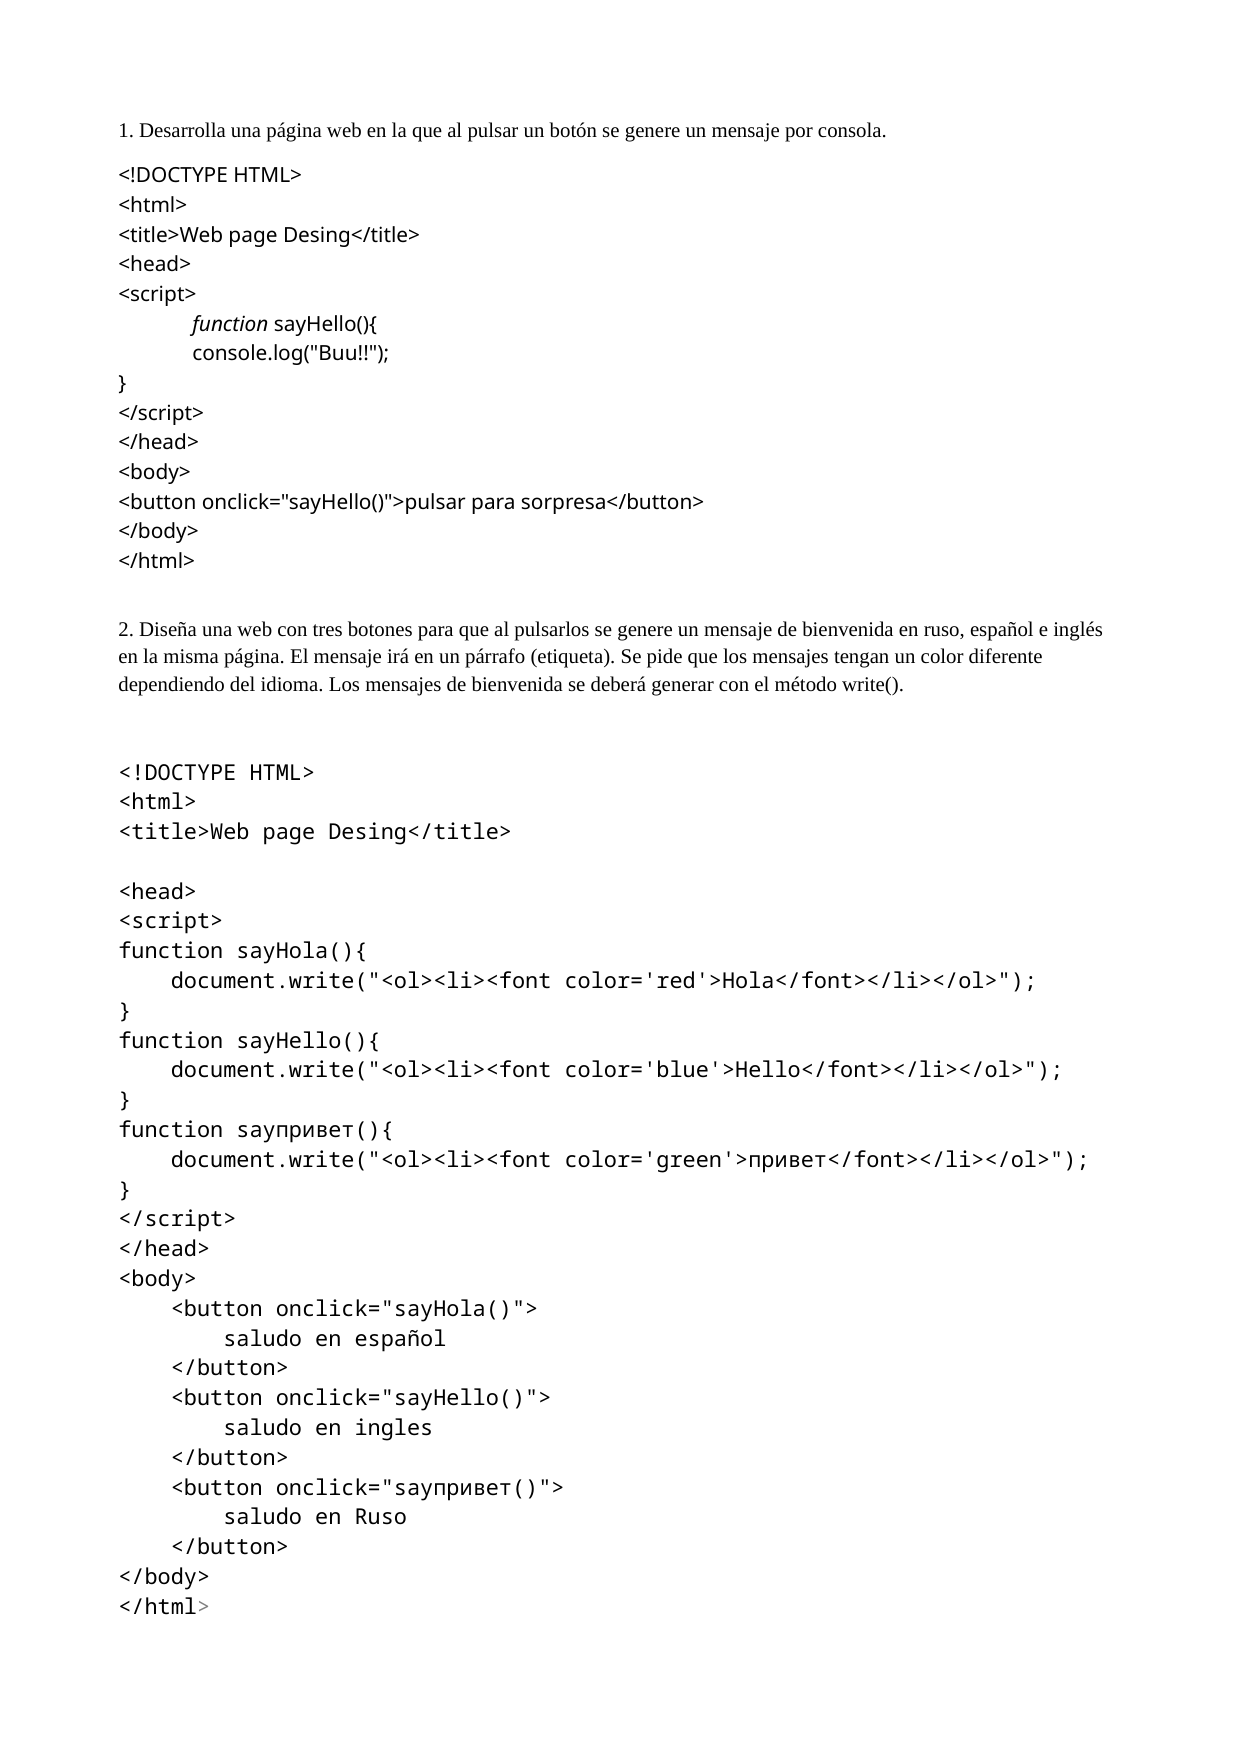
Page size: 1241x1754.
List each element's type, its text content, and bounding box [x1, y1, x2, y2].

text <title>Web page Desing</title> [118, 218, 1122, 248]
text <head> [118, 248, 1122, 278]
text } [118, 995, 1122, 1024]
text </button> [118, 1442, 1122, 1471]
text </html> [118, 545, 1122, 575]
text 1. Desarrolla una página web en la que al pulsar un botón se genere un mensaje por consola. [118, 118, 1122, 142]
text saludo en ingles [118, 1412, 1122, 1442]
text </button> [118, 1352, 1122, 1382]
text <button onclick="sayHello()"> [118, 1382, 1122, 1412]
text document.write("<ol><li><font color='green'>привет</font></li></ol>"); [118, 1144, 1122, 1173]
text <!DOCTYPE HTML> [118, 756, 1122, 786]
text </button> [118, 1531, 1122, 1561]
text </head> [118, 1233, 1122, 1263]
text document.write("<ol><li><font color='blue'>Hello</font></li></ol>"); [118, 1054, 1122, 1084]
text <button onclick="sayHello()">pulsar para sorpresa</button> [118, 486, 1122, 515]
text <head> [118, 876, 1122, 905]
text <!DOCTYPE HTML> [118, 160, 1122, 189]
text function sayHello(){ [118, 307, 1122, 337]
text <button onclick="sayHola()"> [118, 1293, 1122, 1322]
text } [118, 1084, 1122, 1114]
text function sayпривет(){ [118, 1114, 1122, 1144]
text </script> [118, 397, 1122, 426]
text console.log("Buu!!"); [118, 337, 1122, 367]
text <script> [118, 905, 1122, 935]
text <body> [118, 456, 1122, 486]
text function sayHola(){ [118, 935, 1122, 965]
text <button onclick="sayпривет()"> [118, 1471, 1122, 1501]
text </body> [118, 1561, 1122, 1591]
text function sayHello(){ [118, 1024, 1122, 1054]
text <body> [118, 1263, 1122, 1293]
text saludo en español [118, 1322, 1122, 1352]
text saludo en Ruso [118, 1501, 1122, 1531]
text } [118, 1173, 1122, 1203]
text <html> [118, 786, 1122, 816]
text <script> [118, 278, 1122, 307]
text document.write("<ol><li><font color='red'>Hola</font></li></ol>"); [118, 965, 1122, 995]
text </body> [118, 515, 1122, 545]
text </html> [118, 1591, 1122, 1620]
text 2. Diseña una web con tres botones para que al pulsarlos se genere un mensaje de bienvenida en ruso, español e inglés en la misma página. El mensaje irá en un párrafo (etiqueta). Se pide que los mensajes tengan un color diferente dependiendo del idioma. Los mensajes de bienvenida se deberá generar con el método write(). [118, 617, 1122, 696]
text </script> [118, 1203, 1122, 1233]
text <title>Web page Desing</title> [118, 816, 1122, 846]
text </head> [118, 426, 1122, 456]
text } [118, 367, 1122, 397]
text <html> [118, 189, 1122, 218]
